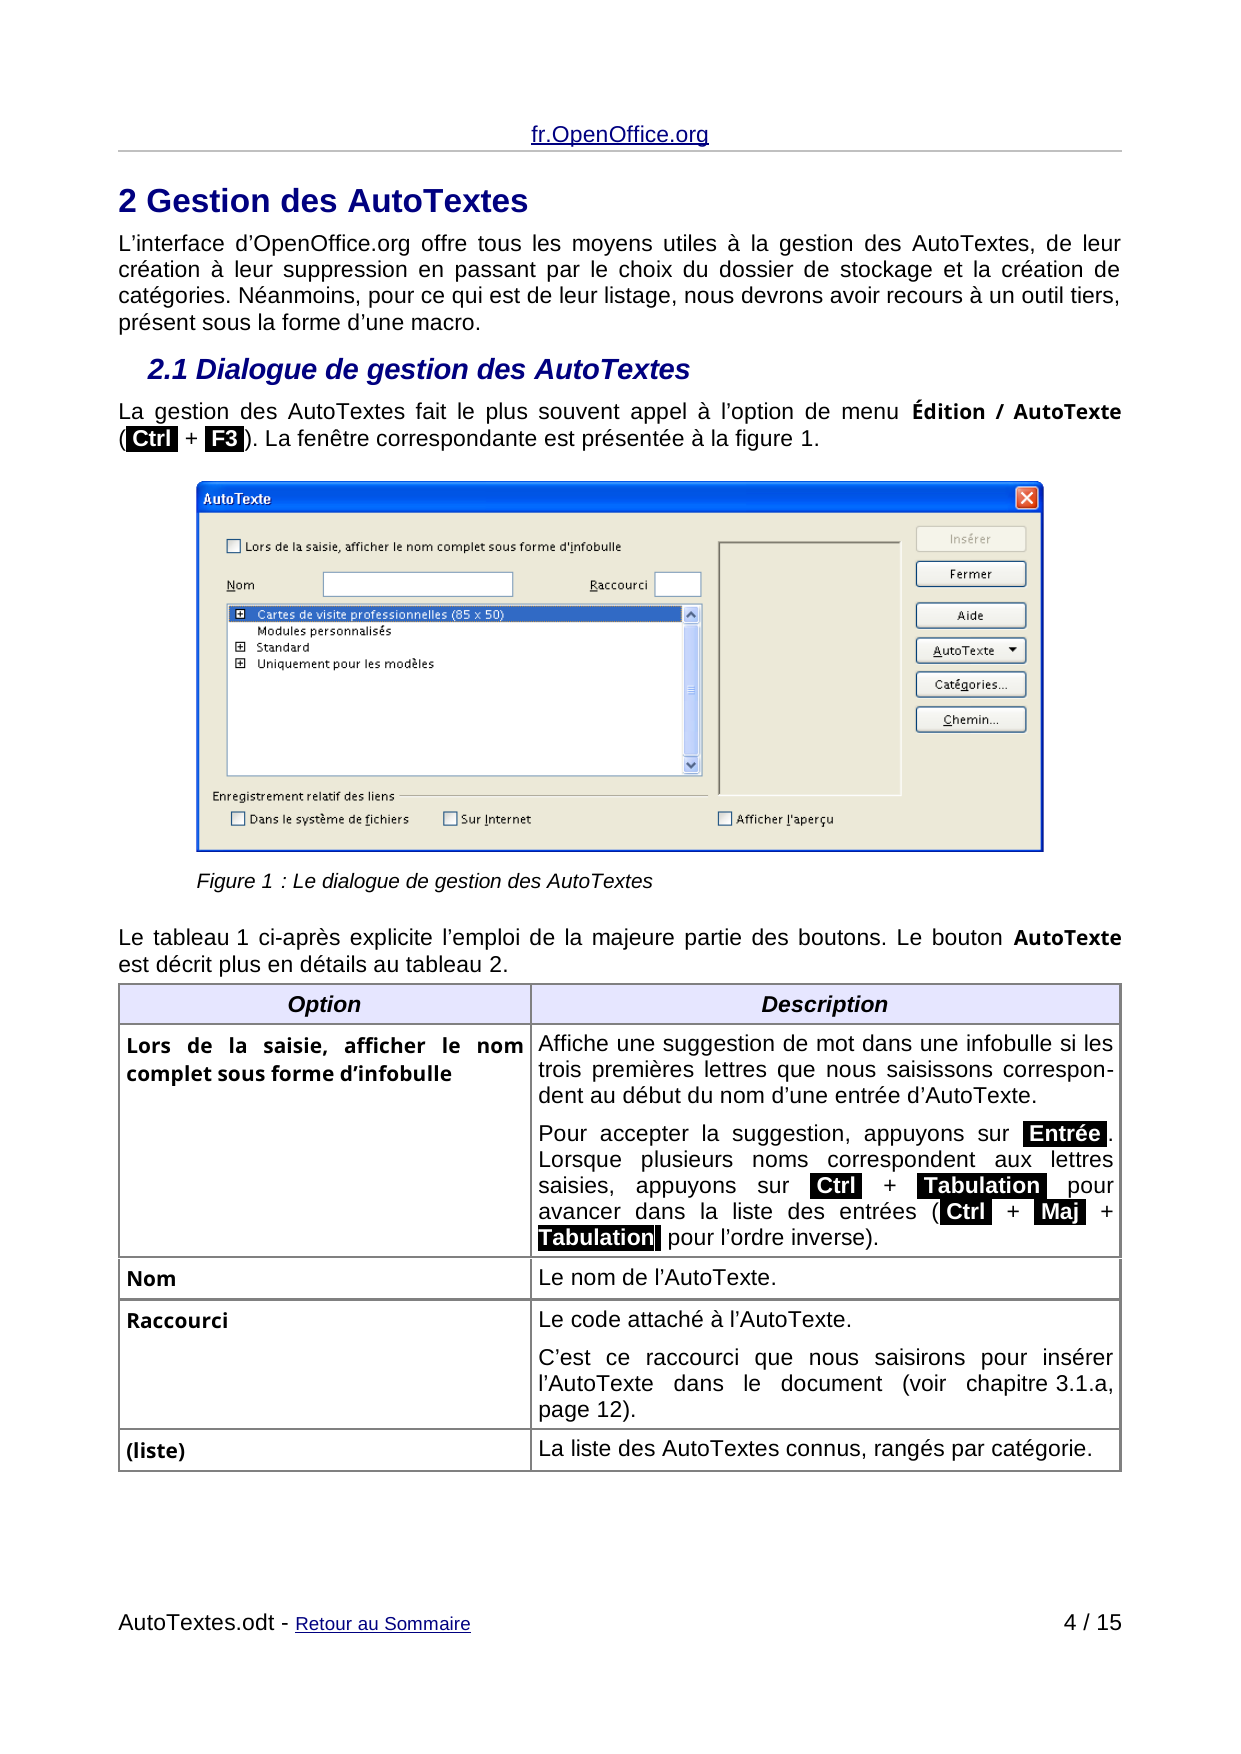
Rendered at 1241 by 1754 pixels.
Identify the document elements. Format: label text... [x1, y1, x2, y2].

table_header Option [120, 985, 530, 1023]
table_header Description [532, 985, 1119, 1023]
text Figure 1 : Le dialogue de gestion des AutoTextes [196, 852, 1044, 893]
table_cell Affiche une suggestion de mot dans une infobulle si les trois premières lettres que nous saisissons correspon­dent au début du nom d’une entrée d’AutoTexte. Pour accepter la suggestion, appuyons sur Entrée . Lorsque plusieurs noms correspondent aux lettres saisies, appuyons sur Ctrl + Tabulation pour avancer dans la liste des entrées ( Ctrl + Maj + Tabulation pour l’ordre inverse). [532, 1025, 1119, 1256]
text La gestion des AutoTextes fait le plus souvent appel à l’option de menu Édition / AutoTexte ( Ctrl + F3 ). La fenêtre correspondante est présentée à la figure 1. [118, 397, 1122, 452]
table_cell Le code attaché à l’AutoTexte. C’est ce raccourci que nous saisirons pour insérer l’AutoTexte dans le document (voir chapitre 3.1.a, page 12). [532, 1301, 1119, 1428]
table_cell Raccourci [120, 1301, 530, 1428]
table_cell Lors de la saisie, afficher le nom complet sous forme d’infobulle [120, 1025, 530, 1256]
table_cell (liste) [120, 1430, 530, 1470]
table_cell Nom [120, 1259, 530, 1298]
picture [196, 481, 1044, 852]
text L’interface d’OpenOffice.org offre tous les moyens utiles à la gestion des AutoTextes, de leur création à leur suppression en passant par le choix du dossier de stockage et la création de catégories. Néanmoins, pour ce qui est de leur listage, nous devrons avoir recours à un outil tiers, présent sous la forme d’une macro. [118, 231, 1122, 335]
subtitle Dialogue de gestion des AutoTextes [148, 353, 1122, 385]
text Le tableau 1 ci-après explicite l’emploi de la majeure partie des boutons. Le bouton AutoTexte est décrit plus en détails au tableau 2. [118, 463, 1122, 977]
subtitle Gestion des AutoTextes [118, 182, 1122, 219]
table_cell La liste des AutoTextes connus, rangés par catégorie. [532, 1430, 1119, 1470]
table_cell Le nom de l’AutoTexte. [532, 1259, 1119, 1298]
